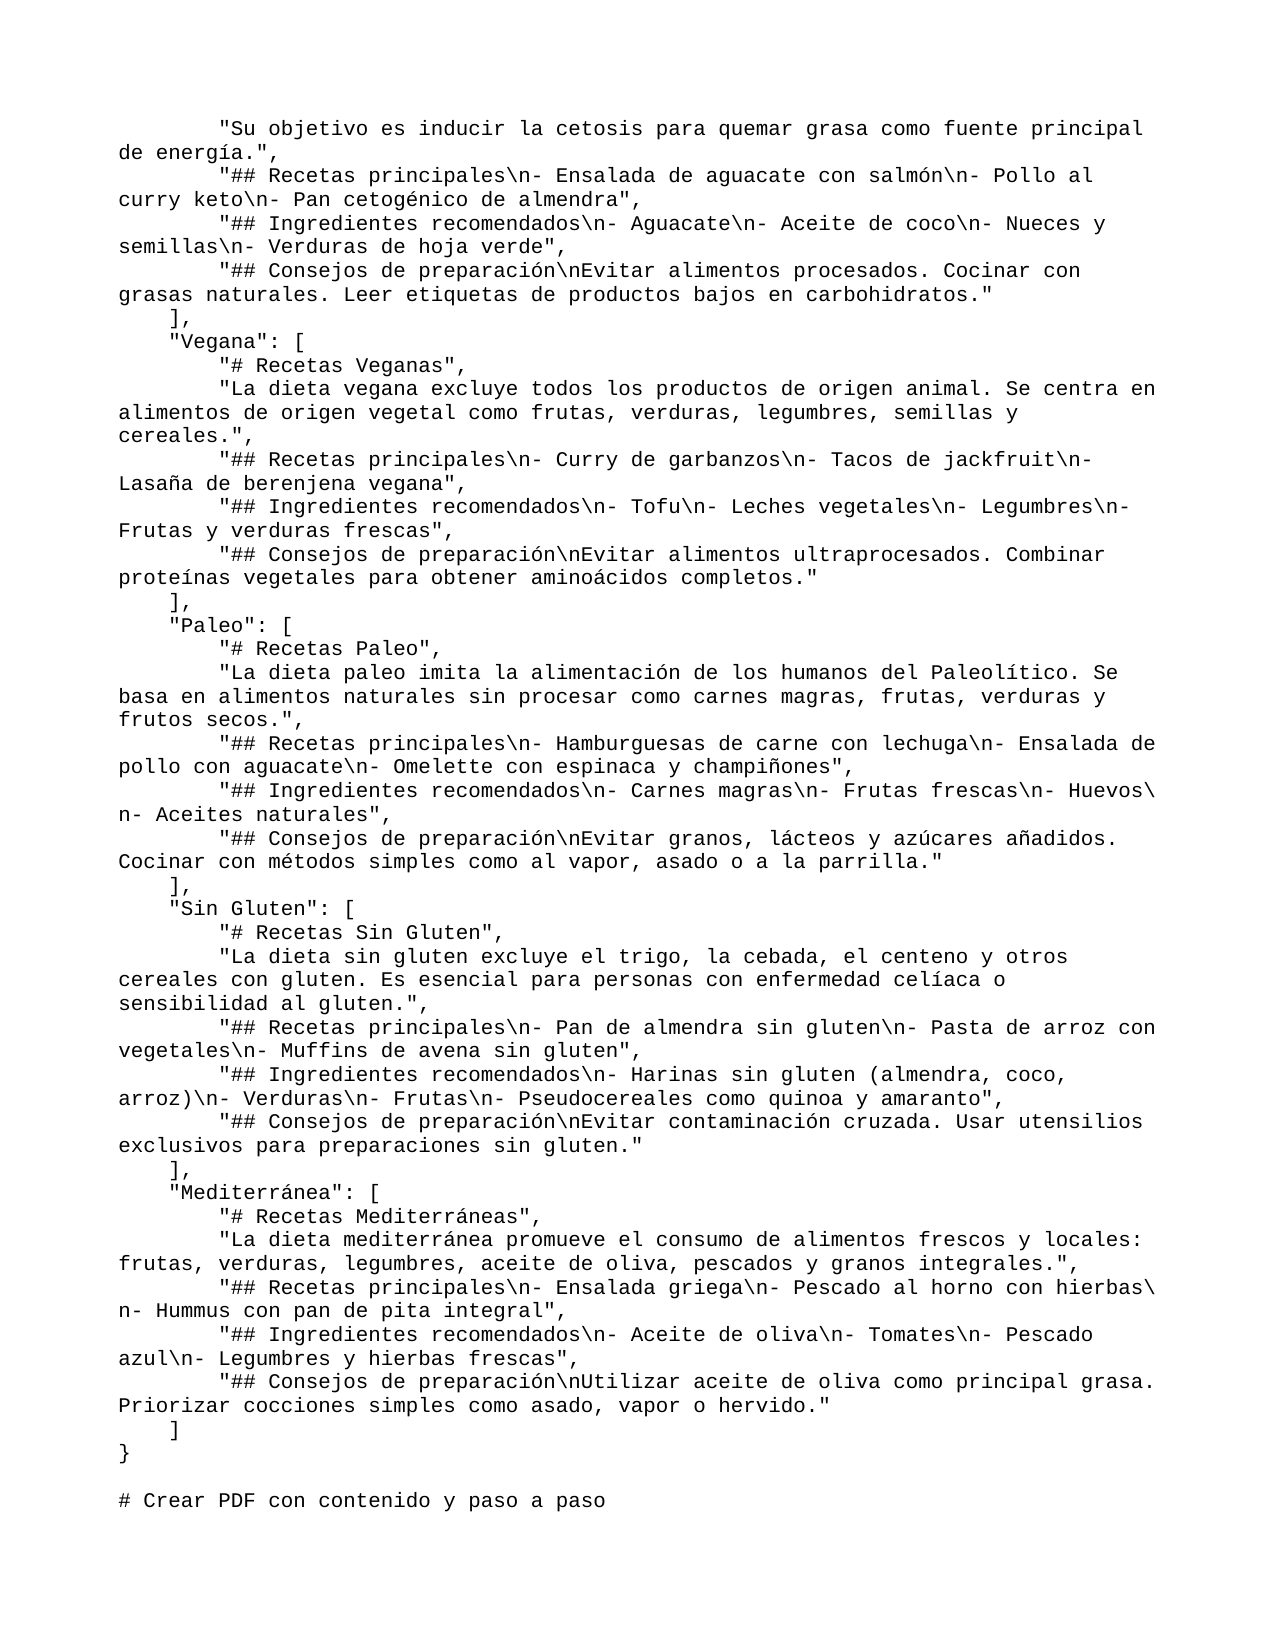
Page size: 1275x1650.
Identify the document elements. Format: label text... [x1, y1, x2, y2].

text "## Ingredientes recomendados\n- Carnes magras\n- Frutas frescas\n- Huevos\n- Aceites naturales", [118, 780, 1157, 827]
text "# Recetas Paleo", [118, 638, 1157, 662]
text "## Recetas principales\n- Hamburguesas de carne con lechuga\n- Ensalada de pollo con aguacate\n- Omelette con espinaca y champiñones", [118, 733, 1157, 780]
text "Paleo": [ [118, 615, 1157, 638]
text "## Consejos de preparación\nEvitar granos, lácteos y azúcares añadidos. Cocinar con métodos simples como al vapor, asado o a la parrilla." [118, 827, 1157, 875]
text "## Ingredientes recomendados\n- Harinas sin gluten (almendra, coco, arroz)\n- Verduras\n- Frutas\n- Pseudocereales como quinoa y amaranto", [118, 1064, 1157, 1111]
text "Vegana": [ [118, 331, 1157, 354]
text "## Consejos de preparación\nEvitar alimentos ultraprocesados. Combinar proteínas vegetales para obtener aminoácidos completos." [118, 544, 1157, 591]
text "Su objetivo es inducir la cetosis para quemar grasa como fuente principal de energía.", [118, 118, 1157, 165]
text "## Consejos de preparación\nUtilizar aceite de oliva como principal grasa. Priorizar cocciones simples como asado, vapor o hervido." [118, 1371, 1157, 1419]
text ], [118, 591, 1157, 615]
text "## Ingredientes recomendados\n- Aguacate\n- Aceite de coco\n- Nueces y semillas\n- Verduras de hoja verde", [118, 213, 1157, 260]
text "# Recetas Mediterráneas", [118, 1206, 1157, 1229]
text "# Recetas Veganas", [118, 354, 1157, 378]
text "## Ingredientes recomendados\n- Aceite de oliva\n- Tomates\n- Pescado azul\n- Legumbres y hierbas frescas", [118, 1324, 1157, 1371]
text "## Recetas principales\n- Ensalada griega\n- Pescado al horno con hierbas\n- Hummus con pan de pita integral", [118, 1277, 1157, 1324]
text "La dieta sin gluten excluye el trigo, la cebada, el centeno y otros cereales con gluten. Es esencial para personas con enfermedad celíaca o sensibilidad al gluten.", [118, 946, 1157, 1017]
text "La dieta vegana excluye todos los productos de origen animal. Se centra en alimentos de origen vegetal como frutas, verduras, legumbres, semillas y cereales.", [118, 378, 1157, 449]
text ], [118, 1158, 1157, 1182]
text ], [118, 875, 1157, 898]
text "## Recetas principales\n- Ensalada de aguacate con salmón\n- Pollo al curry keto\n- Pan cetogénico de almendra", [118, 165, 1157, 213]
text "La dieta paleo imita la alimentación de los humanos del Paleolítico. Se basa en alimentos naturales sin procesar como carnes magras, frutas, verduras y frutos secos.", [118, 662, 1157, 733]
text "## Ingredientes recomendados\n- Tofu\n- Leches vegetales\n- Legumbres\n- Frutas y verduras frescas", [118, 496, 1157, 544]
text # Crear PDF con contenido y paso a paso [118, 1489, 1157, 1513]
text "# Recetas Sin Gluten", [118, 922, 1157, 946]
text "## Consejos de preparación\nEvitar alimentos procesados. Cocinar con grasas naturales. Leer etiquetas de productos bajos en carbohidratos." [118, 260, 1157, 307]
text ] [118, 1419, 1157, 1442]
text "Mediterránea": [ [118, 1182, 1157, 1206]
text ], [118, 307, 1157, 331]
text } [118, 1442, 1157, 1466]
text "La dieta mediterránea promueve el consumo de alimentos frescos y locales: frutas, verduras, legumbres, aceite de oliva, pescados y granos integrales.", [118, 1229, 1157, 1277]
text "## Recetas principales\n- Pan de almendra sin gluten\n- Pasta de arroz con vegetales\n- Muffins de avena sin gluten", [118, 1017, 1157, 1064]
text "## Recetas principales\n- Curry de garbanzos\n- Tacos de jackfruit\n- Lasaña de berenjena vegana", [118, 449, 1157, 496]
text "## Consejos de preparación\nEvitar contaminación cruzada. Usar utensilios exclusivos para preparaciones sin gluten." [118, 1111, 1157, 1158]
text "Sin Gluten": [ [118, 898, 1157, 922]
